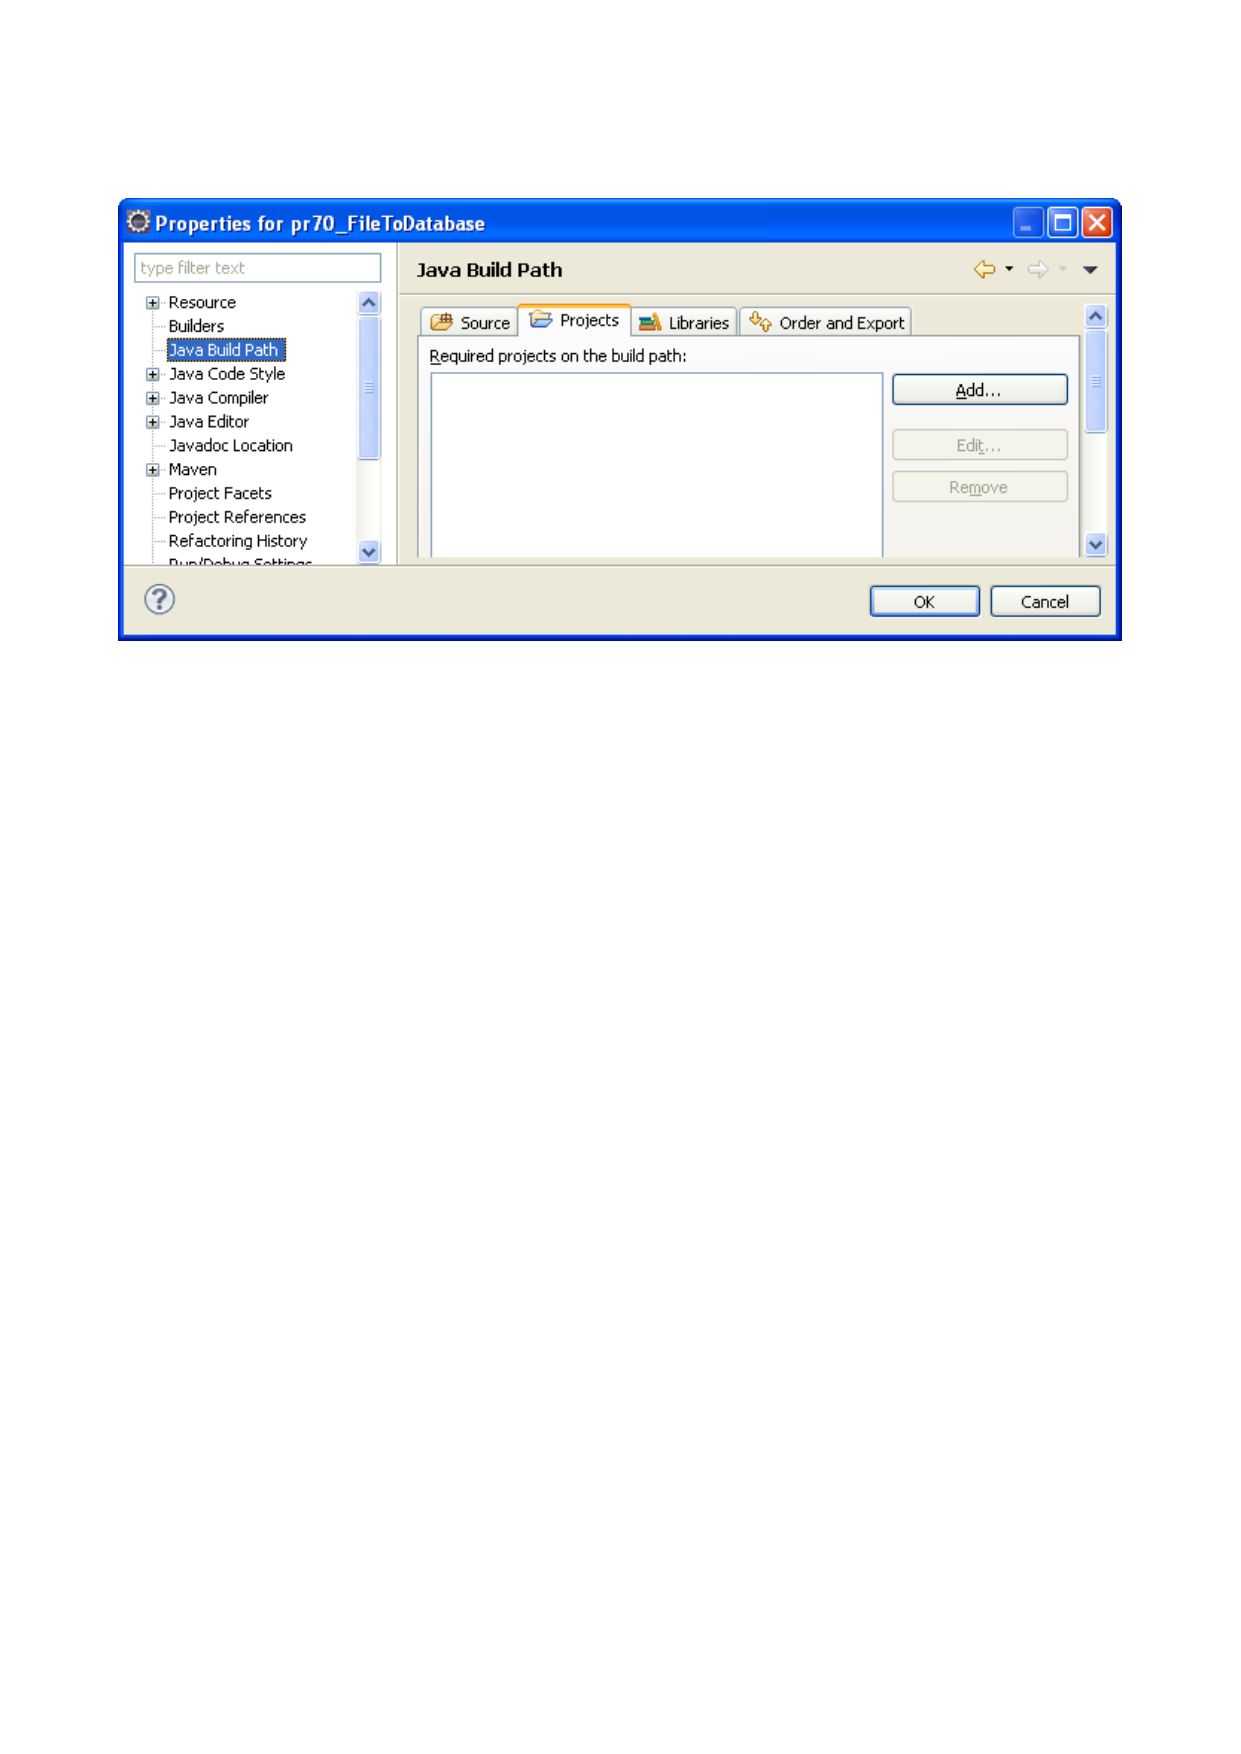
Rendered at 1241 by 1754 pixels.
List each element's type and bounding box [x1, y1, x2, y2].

picture [118, 198, 1122, 641]
